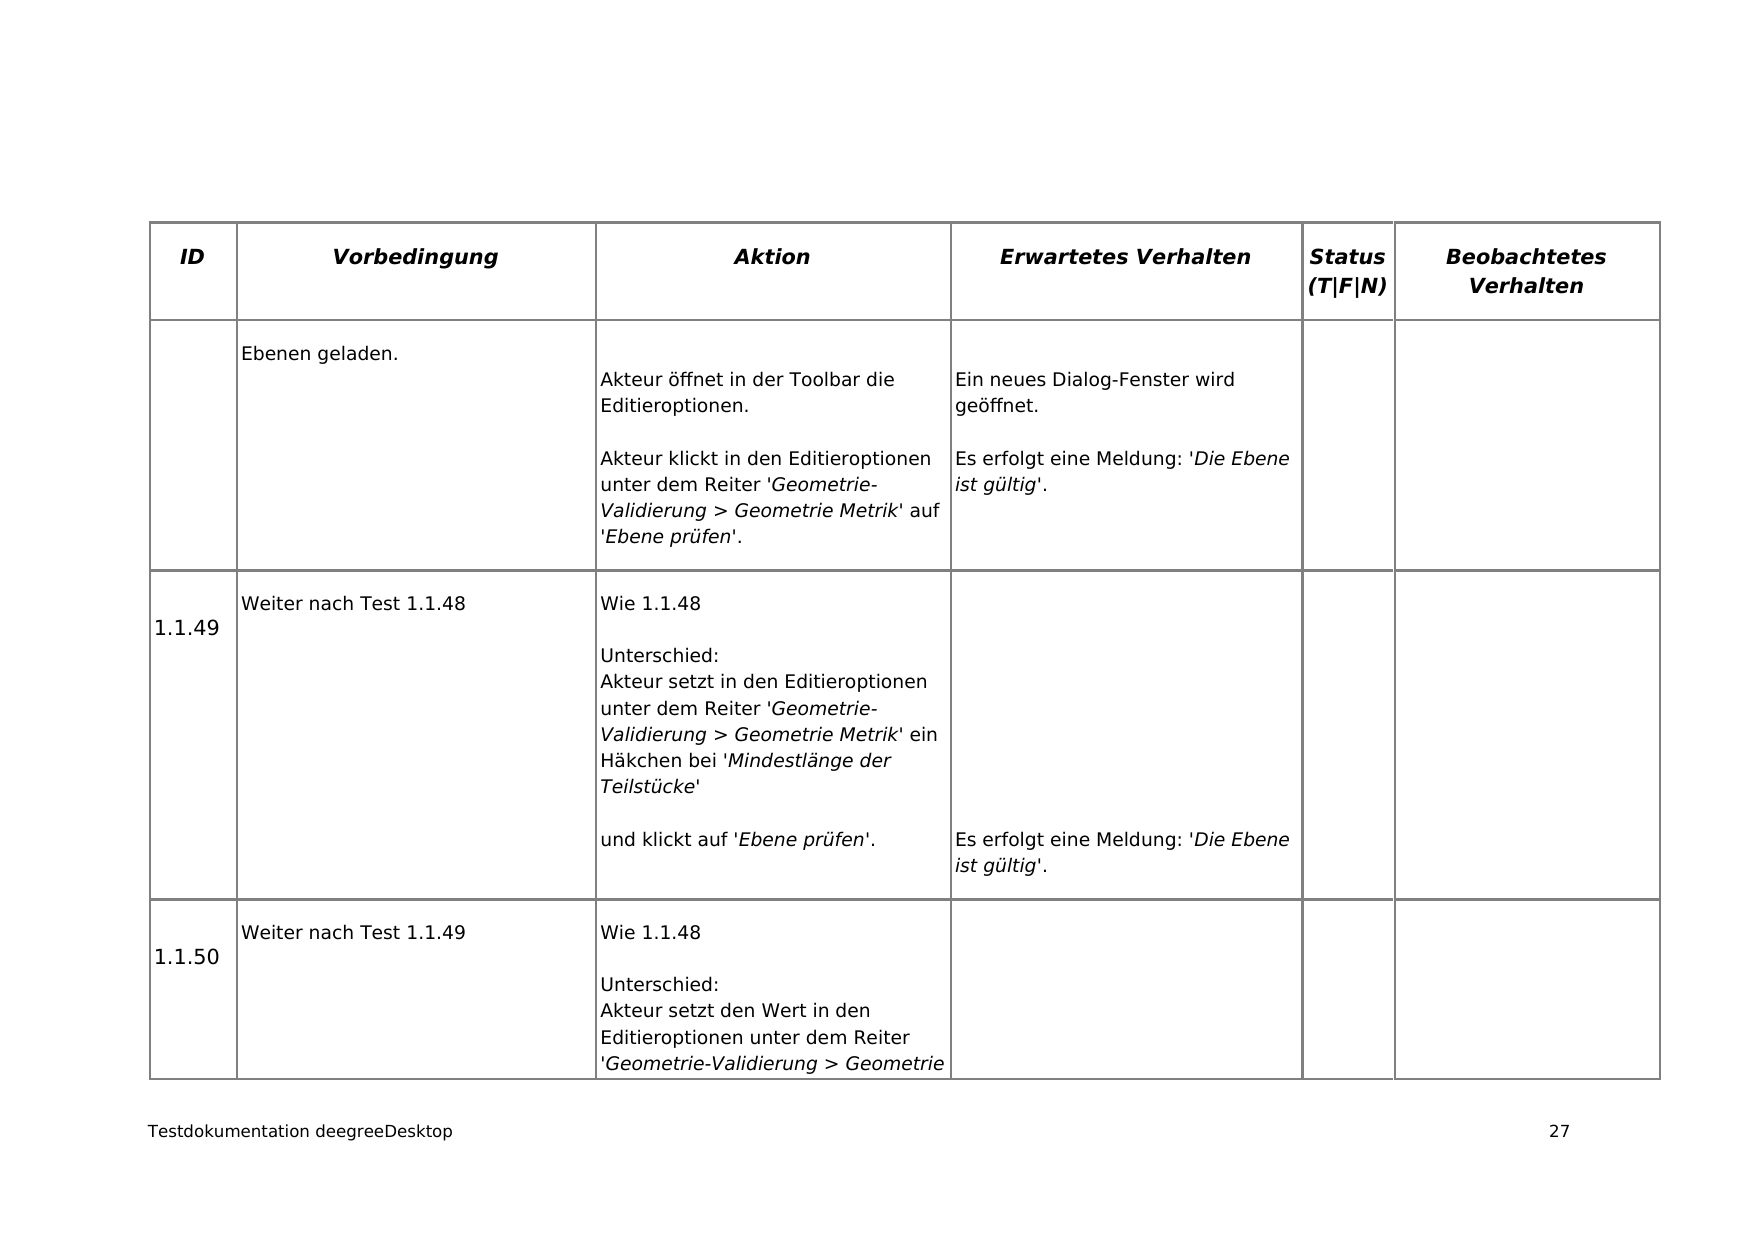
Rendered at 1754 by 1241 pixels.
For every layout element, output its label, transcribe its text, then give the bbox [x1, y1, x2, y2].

table_header Status (T|F|N) [1304, 224, 1393, 319]
table_header Erwartetes Verhalten [952, 224, 1301, 319]
table_cell Akteur öffnet in der Toolbar die Editieroptionen. Akteur klickt in den Editieroptionen unter dem Reiter 'Geometrie-Validierung > Geometrie Metrik' auf 'Ebene prüfen'. [597, 321, 950, 569]
table_cell Wie 1.1.48 Unterschied: Akteur setzt den Wert in den Editieroptionen unter dem Reiter 'Geometrie-Validierung > Geometrie [597, 901, 950, 1078]
table_cell Wie 1.1.48 Unterschied: Akteur setzt in den Editieroptionen unter dem Reiter 'Geometrie-Validierung > Geometrie Metrik' ein Häkchen bei 'Mindestlänge der Teilstücke' und klickt auf 'Ebene prüfen'. [597, 572, 950, 898]
table_cell [952, 901, 1301, 1078]
table_header Aktion [597, 224, 950, 319]
table_cell [1396, 901, 1659, 1078]
table_cell Ein neues Dialog-Fenster wird geöffnet. Es erfolgt eine Meldung: 'Die Ebene ist gültig'. [952, 321, 1301, 569]
table_cell [1304, 321, 1393, 569]
table_cell Ebenen geladen. [238, 321, 595, 569]
table_cell Weiter nach Test 1.1.49 [238, 901, 595, 1078]
table_cell Weiter nach Test 1.1.48 [238, 572, 595, 898]
table_cell [1396, 321, 1659, 569]
table_header Beobachtetes Verhalten [1396, 224, 1659, 319]
table_cell [1396, 572, 1659, 898]
table_cell [1304, 572, 1393, 898]
table_cell [151, 572, 236, 898]
table_header Vorbedingung [238, 224, 595, 319]
table_cell Es erfolgt eine Meldung: 'Die Ebene ist gültig'. [952, 572, 1301, 898]
table_cell [1304, 901, 1393, 1078]
table_cell [151, 321, 236, 569]
table_header ID [151, 224, 236, 319]
table_cell [151, 901, 236, 1078]
